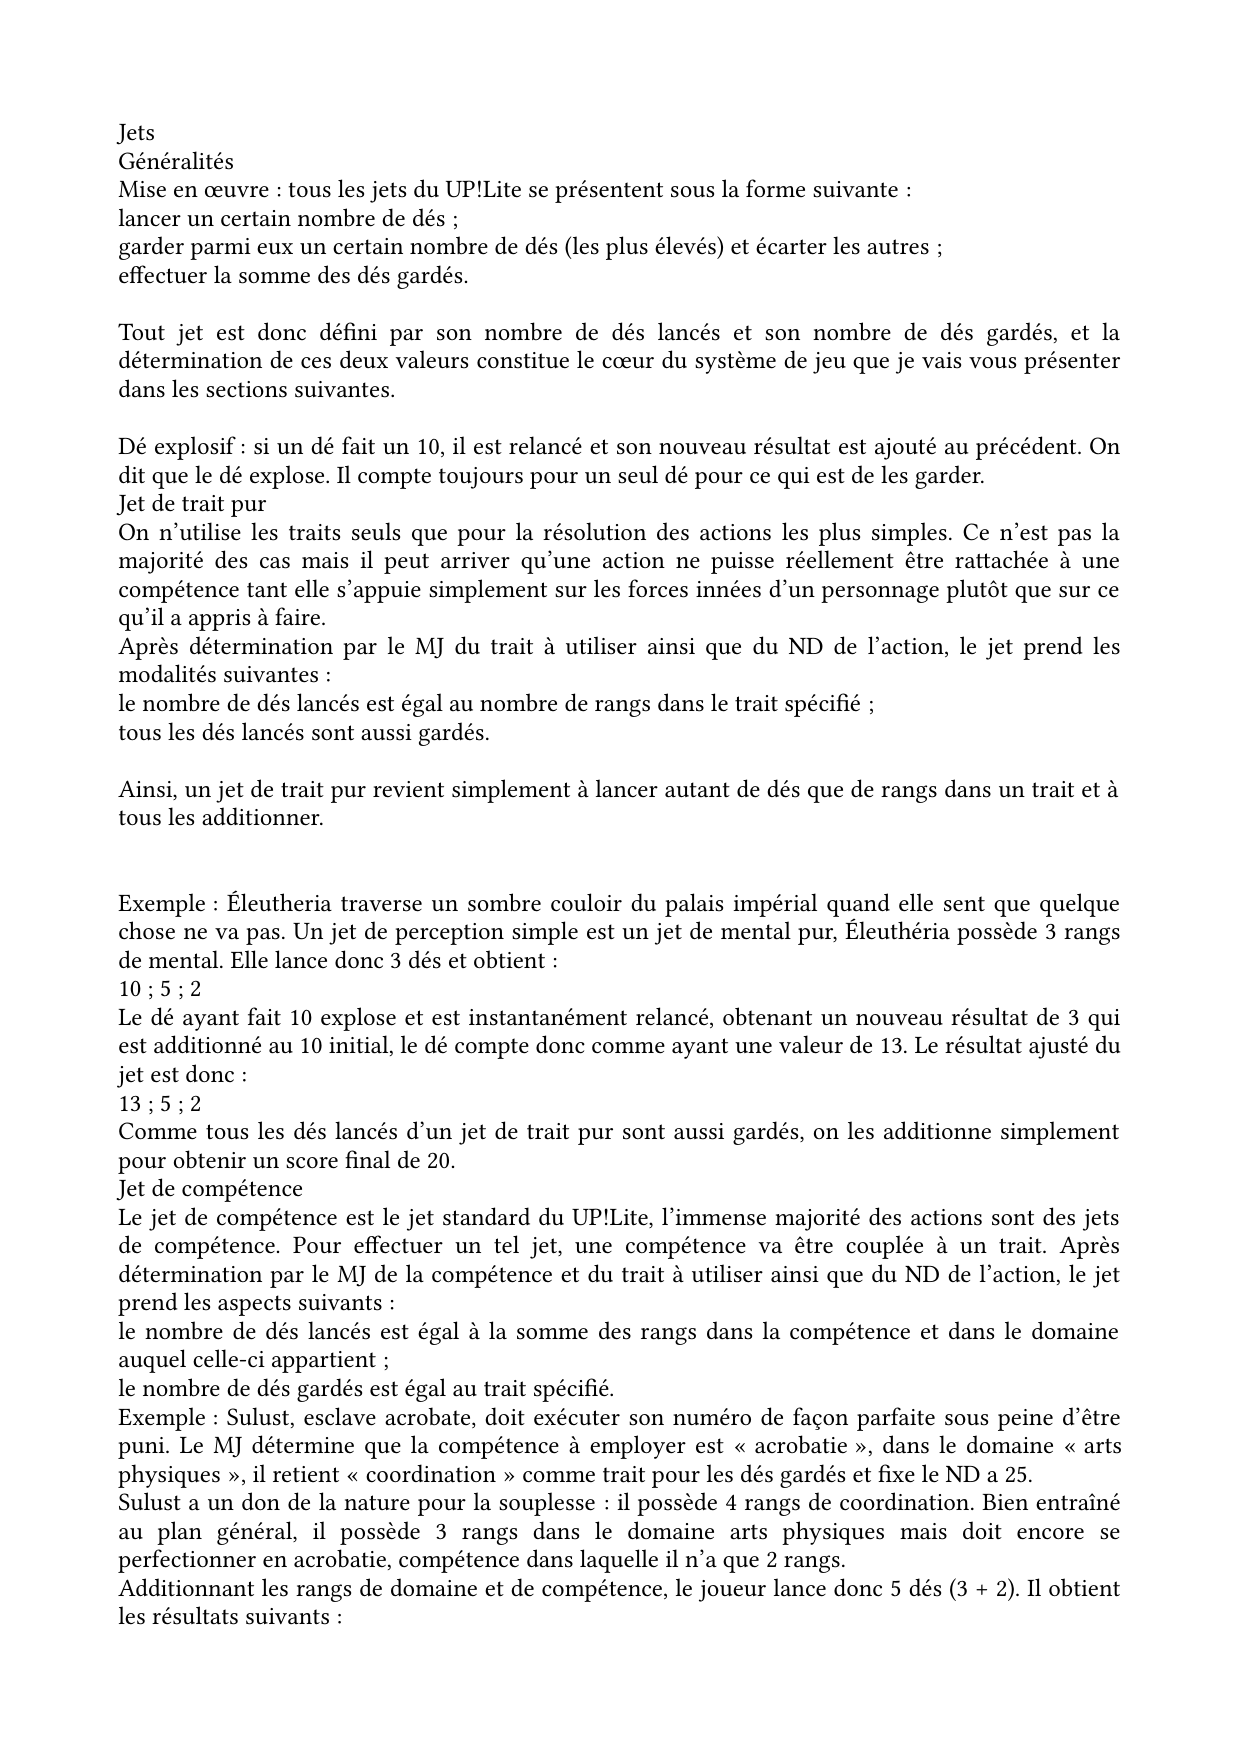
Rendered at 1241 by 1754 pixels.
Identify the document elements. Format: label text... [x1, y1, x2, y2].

text Le jet de compétence est le jet standard du UP!Lite, l’immense majorité des actions sont des jets de compétence. Pour effectuer un tel jet, une compétence va être couplée à un trait. Après détermination par le MJ de la compétence et du trait à utiliser ainsi que du ND de l’action, le jet prend les aspects suivants : [118, 1203, 1122, 1317]
text On n’utilise les traits seuls que pour la résolution des actions les plus simples. Ce n’est pas la majorité des cas mais il peut arriver qu’une action ne puisse réellement être rattachée à une compétence tant elle s’appuie simplement sur les forces innées d’un personnage plutôt que sur ce qu’il a appris à faire. [118, 518, 1122, 632]
text Généralités [118, 147, 1122, 175]
text Comme tous les dés lancés d’un jet de trait pur sont aussi gardés, on les additionne simplement pour obtenir un score final de 20. [118, 1117, 1122, 1174]
text Exemple : Éleutheria traverse un sombre couloir du palais impérial quand elle sent que quelque chose ne va pas. Un jet de perception simple est un jet de mental pur, Éleuthéria possède 3 rangs de mental. Elle lance donc 3 dés et obtient : [118, 889, 1122, 974]
text Le dé ayant fait 10 explose et est instantanément relancé, obtenant un nouveau résultat de 3 qui est additionné au 10 initial, le dé compte donc comme ayant une valeur de 13. Le résultat ajusté du jet est donc : [118, 1003, 1122, 1088]
text lancer un certain nombre de dés ; [118, 204, 1122, 232]
text 10 ; 5 ; 2 [118, 974, 1122, 1003]
text tous les dés lancés sont aussi gardés. [118, 717, 1122, 746]
text Additionnant les rangs de domaine et de compétence, le joueur lance donc 5 dés (3 + 2). Il obtient les résultats suivants : [118, 1574, 1122, 1631]
text Sulust a un don de la nature pour la souplesse : il possède 4 rangs de coordination. Bien entraîné au plan général, il possède 3 rangs dans le domaine arts physiques mais doit encore se perfectionner en acrobatie, compétence dans laquelle il n’a que 2 rangs. [118, 1488, 1122, 1574]
text garder parmi eux un certain nombre de dés (les plus élevés) et écarter les autres ; [118, 232, 1122, 261]
text le nombre de dés gardés est égal au trait spécifié. [118, 1374, 1122, 1402]
text Jet de compétence [118, 1174, 1122, 1203]
text Après détermination par le MJ du trait à utiliser ainsi que du ND de l’action, le jet prend les modalités suivantes : [118, 632, 1122, 689]
text Jets [118, 118, 1122, 147]
text Dé explosif : si un dé fait un 10, il est relancé et son nouveau résultat est ajouté au précédent. On dit que le dé explose. Il compte toujours pour un seul dé pour ce qui est de les garder. [118, 432, 1122, 489]
text Mise en œuvre : tous les jets du UP!Lite se présentent sous la forme suivante : [118, 175, 1122, 204]
text le nombre de dés lancés est égal au nombre de rangs dans le trait spécifié ; [118, 689, 1122, 717]
text le nombre de dés lancés est égal à la somme des rangs dans la compétence et dans le domaine auquel celle-ci appartient ; [118, 1317, 1122, 1374]
text Exemple : Sulust, esclave acrobate, doit exécuter son numéro de façon parfaite sous peine d’être puni. Le MJ détermine que la compétence à employer est « acrobatie », dans le domaine « arts physiques », il retient « coordination » comme trait pour les dés gardés et fixe le ND a 25. [118, 1402, 1122, 1488]
text 13 ; 5 ; 2 [118, 1088, 1122, 1117]
text Tout jet est donc défini par son nombre de dés lancés et son nombre de dés gardés, et la détermination de ces deux valeurs constitue le cœur du système de jeu que je vais vous présenter dans les sections suivantes. [118, 318, 1122, 403]
text effectuer la somme des dés gardés. [118, 261, 1122, 289]
text Ainsi, un jet de trait pur revient simplement à lancer autant de dés que de rangs dans un trait et à tous les additionner. [118, 774, 1122, 832]
text Jet de trait pur [118, 489, 1122, 518]
